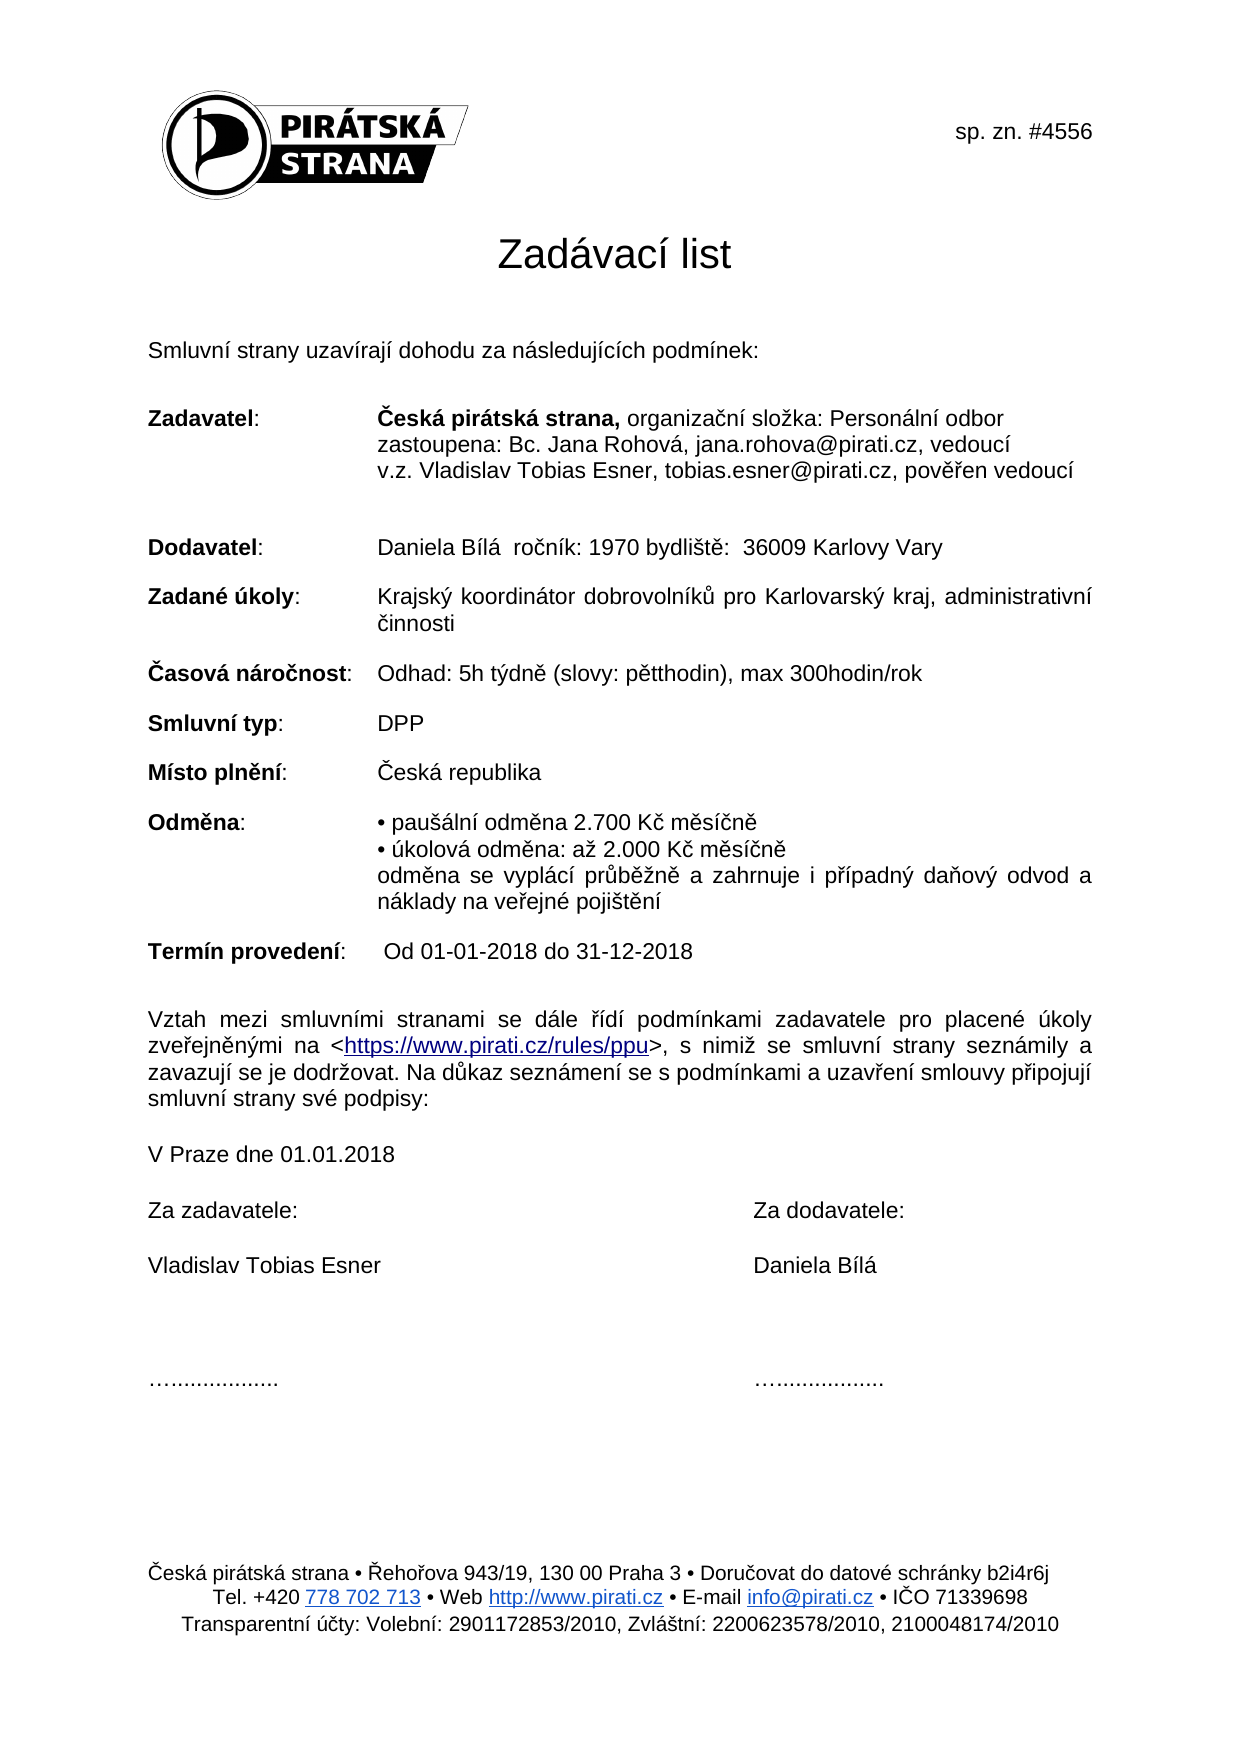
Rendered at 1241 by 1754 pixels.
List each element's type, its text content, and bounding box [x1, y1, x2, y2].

table_cell Odhad: 5h týdně (slovy: pětthodin), max 300hodin/rok [377, 648, 1093, 698]
text sp. zn. #4556 [483, 118, 1093, 144]
table_cell Dodavatel: [148, 522, 377, 572]
text …................. …................. [148, 1365, 1093, 1392]
table_cell Daniela Bílá ročník: 1970 bydliště: 36009 Karlovy Vary [377, 522, 1093, 572]
table_header Zadavatel: [148, 393, 377, 522]
text V Praze dne 01.01.2018 [148, 1141, 1093, 1167]
text Vladislav Tobias Esner Daniela Bílá [148, 1252, 1093, 1279]
subtitle Zadávací list [148, 230, 1093, 278]
table_cell Od 01-01-2018 do 31-12-2018 [377, 926, 1093, 976]
table_cell Časová náročnost: [148, 648, 377, 698]
text Za zadavatele: Za dodavatele: [148, 1197, 1093, 1223]
table_cell DPP [377, 698, 1093, 748]
table_cell • paušální odměna 2.700 Kč měsíčně • úkolová odměna: až 2.000 Kč měsíčně odměna se vyplácí průběžně a zahrnuje i případný daňový odvod a náklady na veřejné pojištění [377, 798, 1093, 926]
table_cell Místo plnění: [148, 748, 377, 797]
table_cell Termín provedení: [148, 926, 377, 976]
picture [147, 75, 483, 214]
table_header Česká pirátská strana, organizační složka: Personální odbor zastoupena: Bc. Jana Rohová, jana.rohova@pirati.cz, vedoucí v.z. Vladislav Tobias Esner, tobias.esner@pirati.cz, pověřen vedoucí [377, 393, 1093, 522]
table_cell Krajský koordinátor dobrovolníků pro Karlovarský kraj, administrativní činnosti [377, 572, 1093, 648]
table_cell Zadané úkoly: [148, 572, 377, 648]
table_cell Česká republika [377, 748, 1093, 797]
table_cell Smluvní typ: [148, 698, 377, 748]
table_cell Odměna: [148, 798, 377, 926]
text Vztah mezi smluvními stranami se dále řídí podmínkami zadavatele pro placené úkoly zveřejněnými na <https://www.pirati.cz/rules/ppu>, s nimiž se smluvní strany seznámily a zavazují se je dodržovat. Na důkaz seznámení se s podmínkami a uzavření smlouvy připojují smluvní strany své podpisy: [148, 1006, 1093, 1111]
text Smluvní strany uzavírají dohodu za následujících podmínek: [148, 337, 1093, 363]
